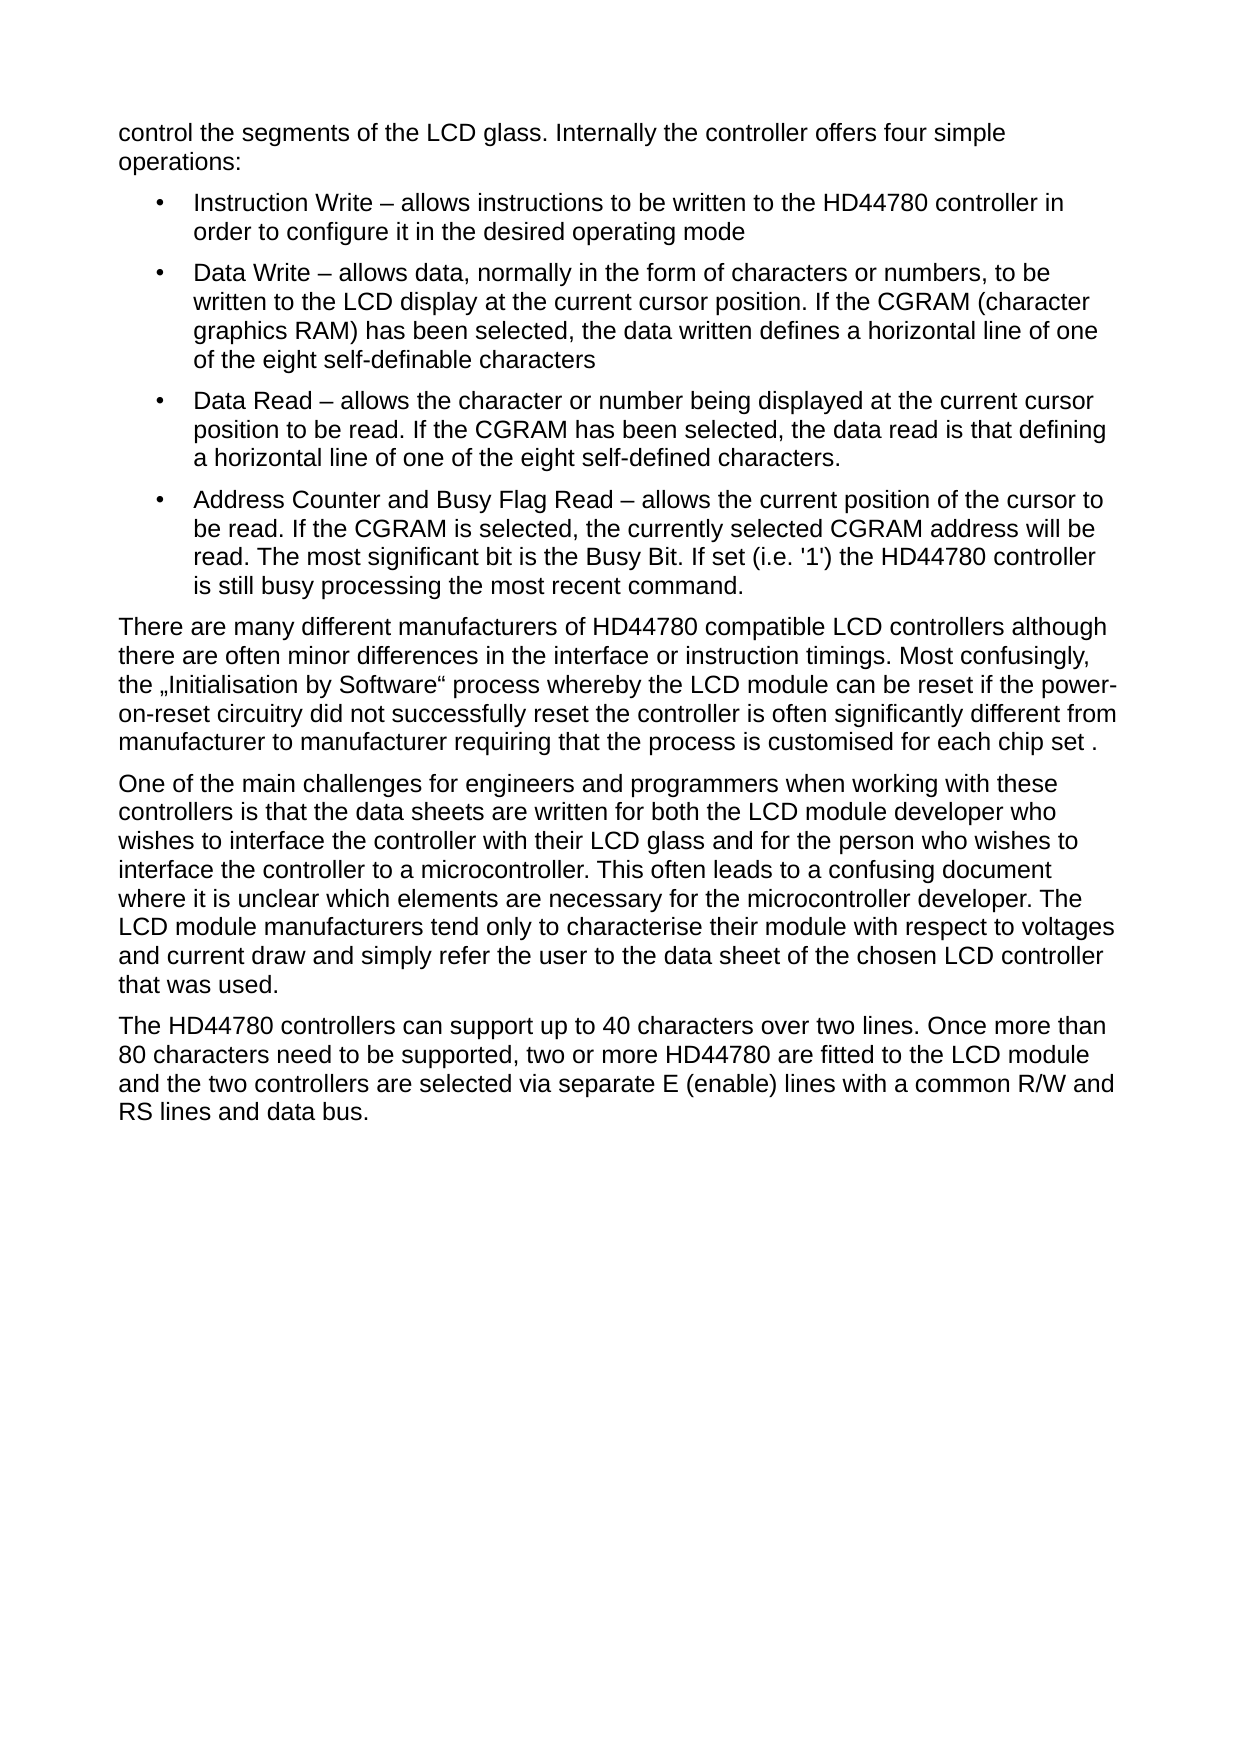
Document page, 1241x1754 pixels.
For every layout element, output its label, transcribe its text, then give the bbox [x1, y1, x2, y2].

text control the segments of the LCD glass. Internally the controller offers four simple operations: [118, 118, 1122, 176]
list Address Counter and Busy Flag Read – allows the current position of the cursor to be read. If the CGRAM is selected, the currently selected CGRAM address will be read. The most significant bit is the Busy Bit. If set (i.e. '1') the HD44780 controller is still busy processing the most recent command. [156, 485, 1122, 600]
text One of the main challenges for engineers and programmers when working with these controllers is that the data sheets are written for both the LCD module developer who wishes to interface the controller with their LCD glass and for the person who wishes to interface the controller to a microcontroller. This often leads to a confusing document where it is unclear which elements are necessary for the microcontroller developer. The LCD module manufacturers tend only to characterise their module with respect to voltages and current draw and simply refer the user to the data sheet of the chosen LCD controller that was used. [118, 768, 1122, 998]
text The HD44780 controllers can support up to 40 characters over two lines. Once more than 80 characters need to be supported, two or more HD44780 are fitted to the LCD module and the two controllers are selected via separate E (enable) lines with a common R/W and RS lines and data bus. [118, 1011, 1122, 1126]
list Data Write – allows data, normally in the form of characters or numbers, to be written to the LCD display at the current cursor position. If the CGRAM (character graphics RAM) has been selected, the data written defines a horizontal line of one of the eight self-definable characters [156, 258, 1122, 373]
list Instruction Write – allows instructions to be written to the HD44780 controller in order to configure it in the desired operating mode [156, 188, 1122, 246]
text There are many different manufacturers of HD44780 compatible LCD controllers although there are often minor differences in the interface or instruction timings. Most confusingly, the „Initialisation by Software“ process whereby the LCD module can be reset if the power-on-reset circuitry did not successfully reset the controller is often significantly different from manufacturer to manufacturer requiring that the process is customised for each chip set . [118, 612, 1122, 756]
list Data Read – allows the character or number being displayed at the current cursor position to be read. If the CGRAM has been selected, the data read is that defining a horizontal line of one of the eight self-defined characters. [156, 386, 1122, 472]
